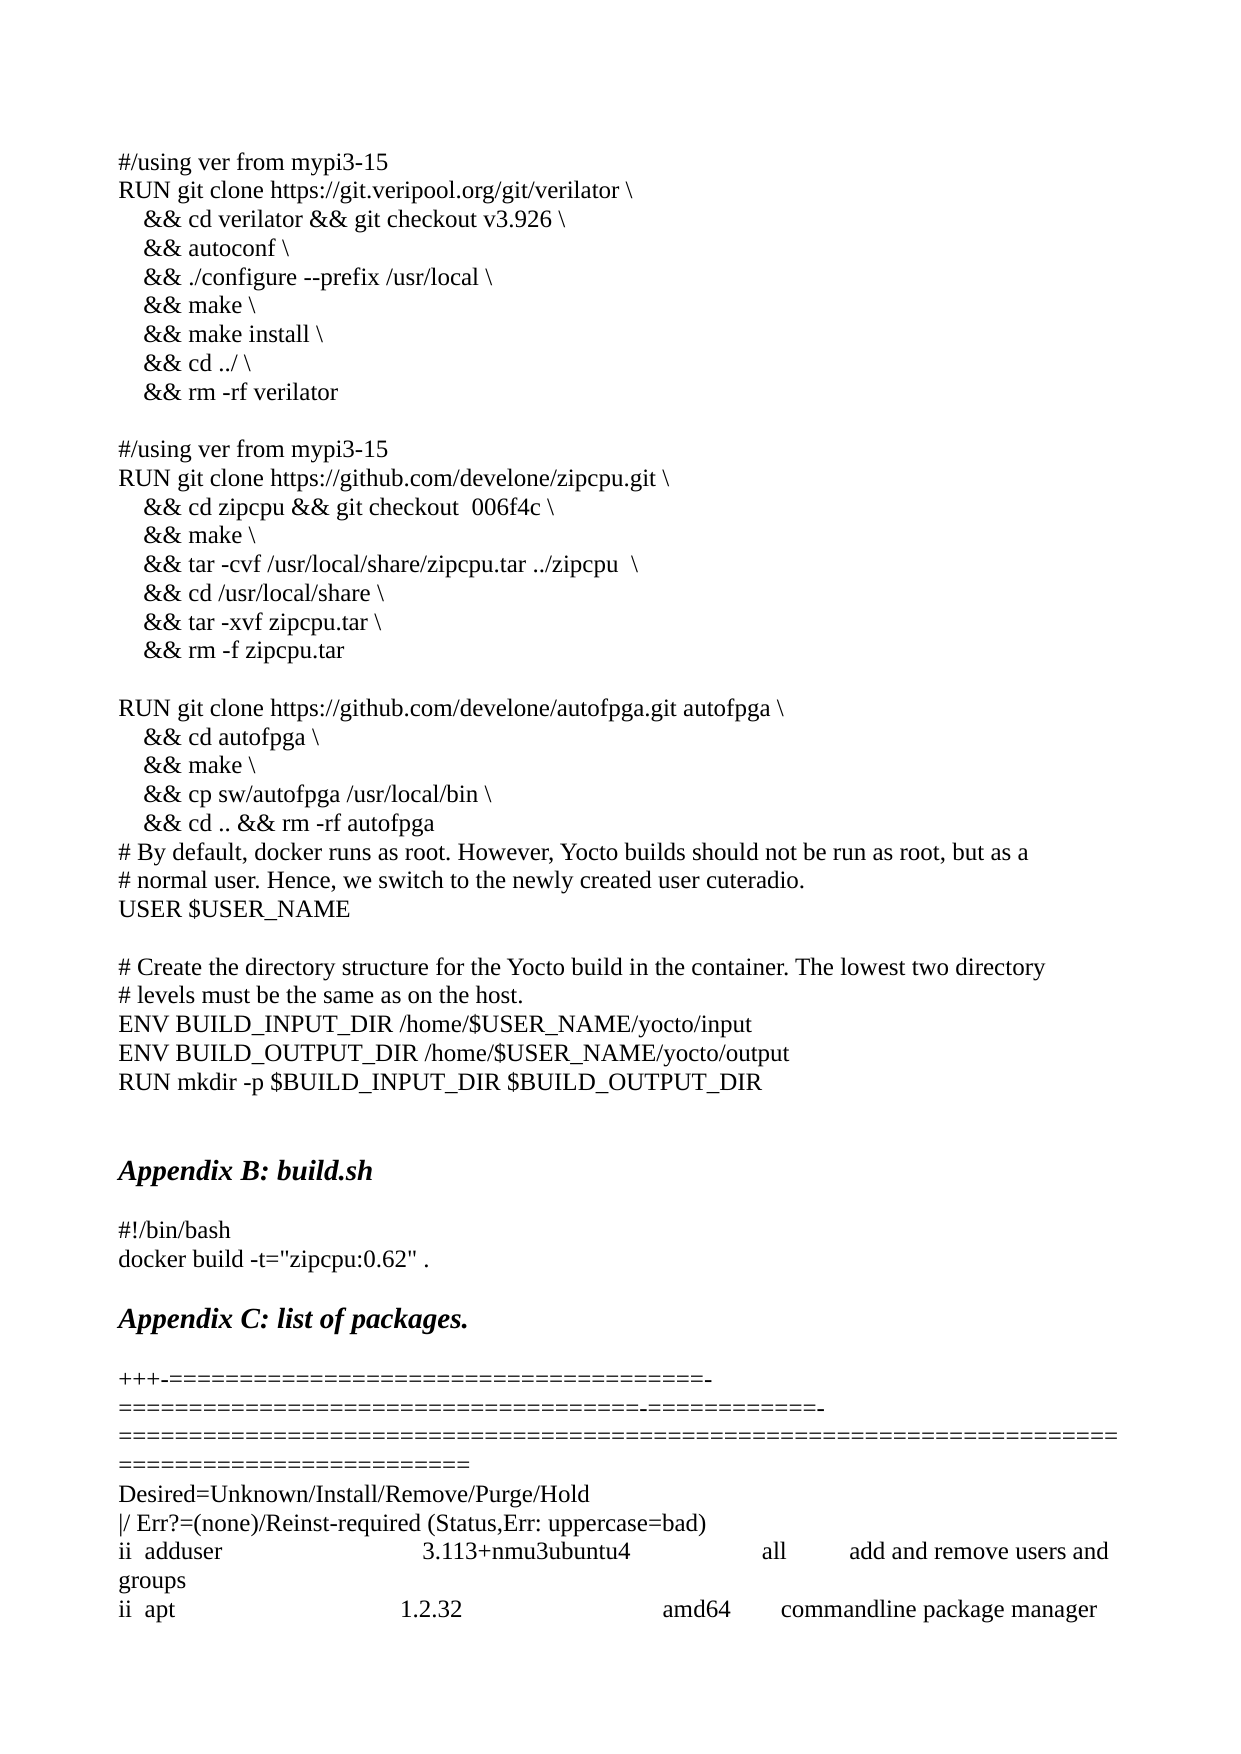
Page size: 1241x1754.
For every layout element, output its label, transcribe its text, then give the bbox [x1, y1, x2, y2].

text && make \ [118, 521, 1122, 549]
text # Create the directory structure for the Yocto build in the container. The lowest two directory [118, 952, 1122, 981]
text && rm -rf verilator [118, 377, 1122, 406]
text && tar -cvf /usr/local/share/zipcpu.tar ../zipcpu \ [118, 549, 1122, 578]
text && make \ [118, 751, 1122, 779]
text && make \ [118, 291, 1122, 319]
text ENV BUILD_INPUT_DIR /home/$USER_NAME/yocto/input [118, 1009, 1122, 1038]
text && cd autofpga \ [118, 722, 1122, 751]
text ii adduser 3.113+nmu3ubuntu4 all add and remove users and groups [118, 1536, 1122, 1594]
text Appendix C: list of packages. [118, 1302, 1122, 1335]
text ENV BUILD_OUTPUT_DIR /home/$USER_NAME/yocto/output [118, 1038, 1122, 1067]
text && cd /usr/local/share \ [118, 578, 1122, 607]
text ii apt 1.2.32 amd64 commandline package manager [118, 1594, 1122, 1623]
text +++-======================================-=====================================-============-================================================================================================ [118, 1364, 1122, 1479]
text && rm -f zipcpu.tar [118, 636, 1122, 664]
text && cd zipcpu && git checkout 006f4c \ [118, 492, 1122, 521]
text && cd .. && rm -rf autofpga [118, 808, 1122, 837]
text # normal user. Hence, we switch to the newly created user cuteradio. [118, 866, 1122, 894]
text USER $USER_NAME [118, 894, 1122, 923]
text #/using ver from mypi3-15 [118, 434, 1122, 463]
text |/ Err?=(none)/Reinst-required (Status,Err: uppercase=bad) [118, 1508, 1122, 1536]
text RUN mkdir -p $BUILD_INPUT_DIR $BUILD_OUTPUT_DIR [118, 1067, 1122, 1096]
text RUN git clone https://github.com/develone/autofpga.git autofpga \ [118, 693, 1122, 722]
text # By default, docker runs as root. However, Yocto builds should not be run as root, but as a [118, 837, 1122, 866]
text RUN git clone https://github.com/develone/zipcpu.git \ [118, 463, 1122, 492]
text #/using ver from mypi3-15 [118, 147, 1122, 176]
text && make install \ [118, 319, 1122, 348]
text Appendix B: build.sh [118, 1153, 1122, 1187]
text Desired=Unknown/Install/Remove/Purge/Hold [118, 1479, 1122, 1508]
text && ./configure --prefix /usr/local \ [118, 262, 1122, 291]
text docker build -t="zipcpu:0.62" . [118, 1244, 1122, 1273]
text && tar -xvf zipcpu.tar \ [118, 607, 1122, 636]
text RUN git clone https://git.veripool.org/git/verilator \ [118, 176, 1122, 204]
text && cd verilator && git checkout v3.926 \ [118, 204, 1122, 233]
text && autoconf \ [118, 233, 1122, 262]
text && cd ../ \ [118, 348, 1122, 377]
text && cp sw/autofpga /usr/local/bin \ [118, 779, 1122, 808]
text # levels must be the same as on the host. [118, 981, 1122, 1009]
text #!/bin/bash [118, 1215, 1122, 1244]
